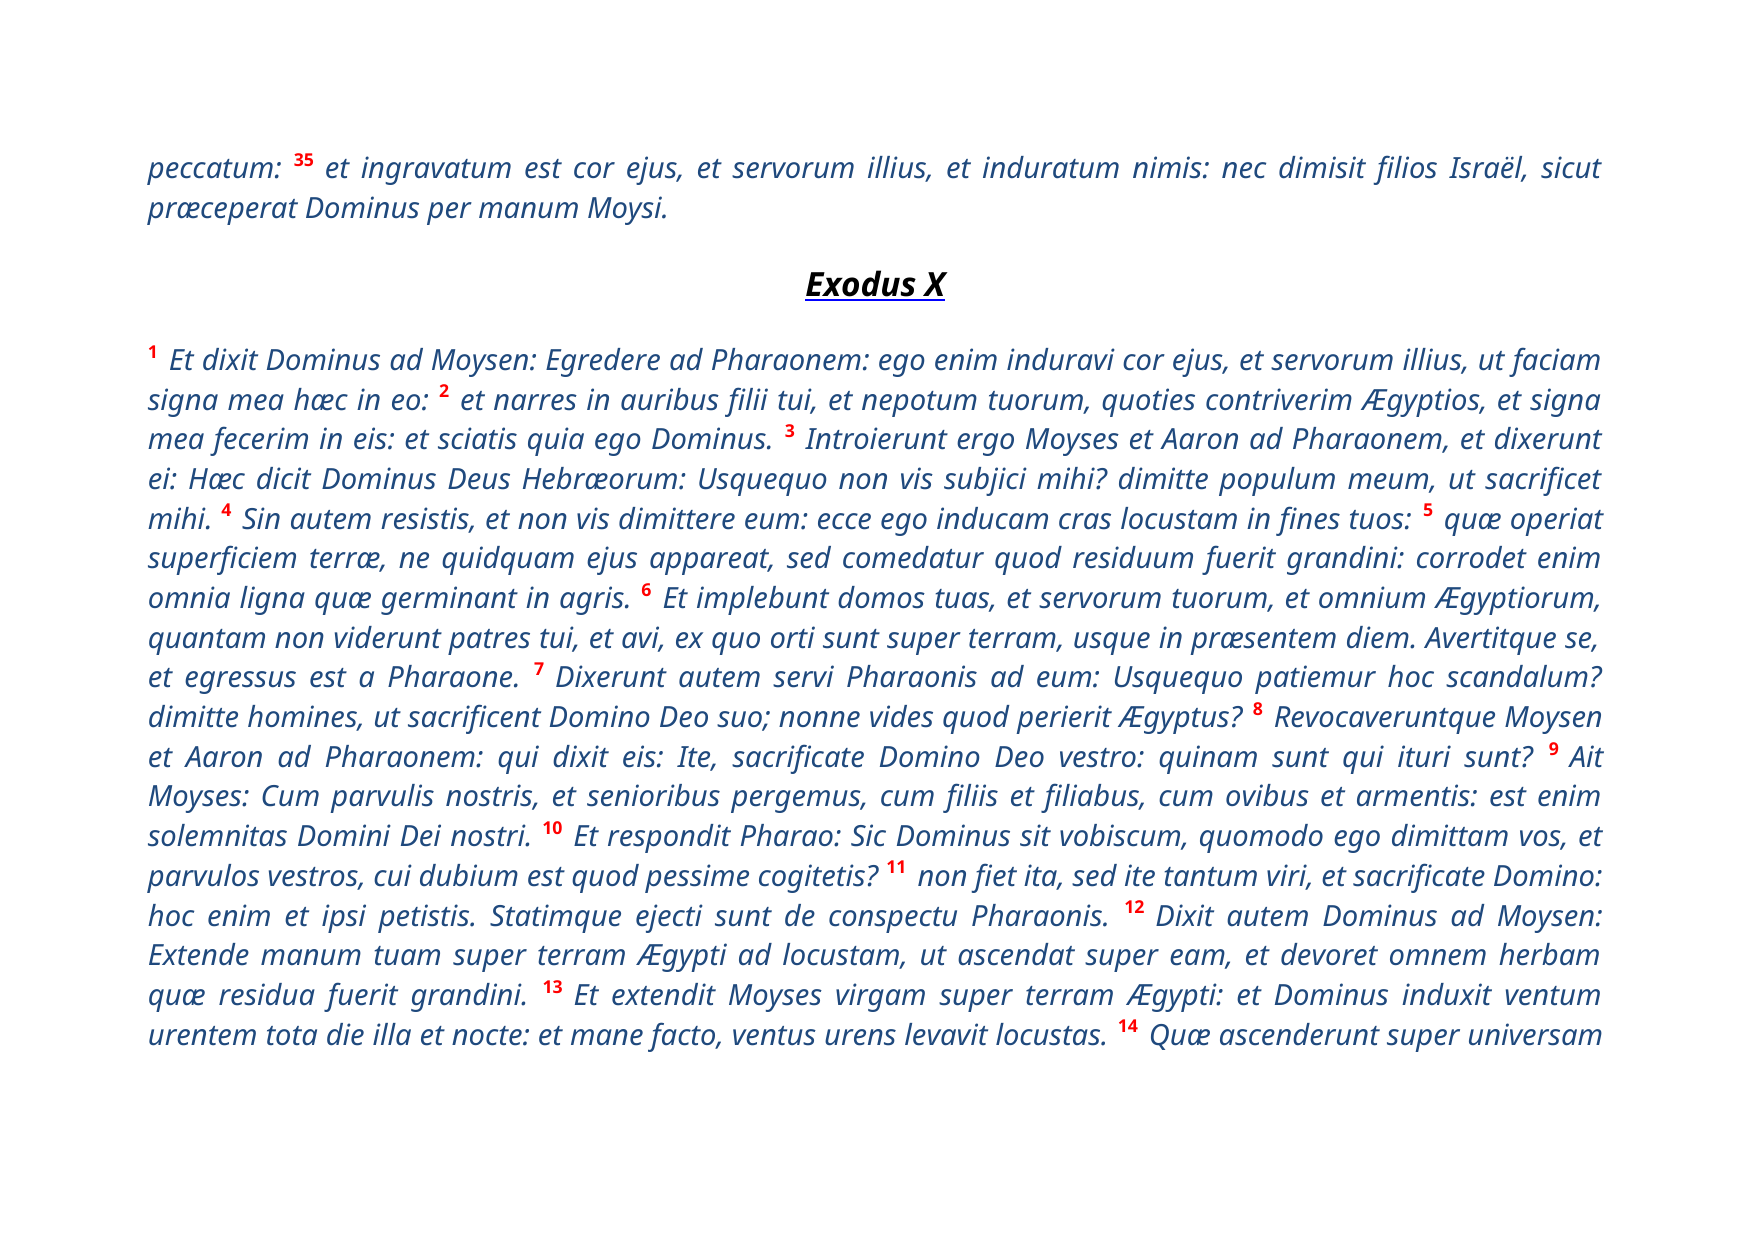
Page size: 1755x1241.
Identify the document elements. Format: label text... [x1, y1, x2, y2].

text Exodus X [148, 260, 1606, 306]
text peccatum: 35 et ingravatum est cor ejus, et servorum illius, et induratum nimis: nec dimisit filios Israël, sicut præceperat Dominus per manum Moysi. [148, 148, 1606, 227]
text 1 Et dixit Dominus ad Moysen: Egredere ad Pharaonem: ego enim induravi cor ejus, et servorum illius, ut faciam signa mea hæc in eo: 2 et narres in auribus filii tui, et nepotum tuorum, quoties contriverim Ægyptios, et signa mea fecerim in eis: et sciatis quia ego Dominus. 3 Introierunt ergo Moyses et Aaron ad Pharaonem, et dixerunt ei: Hæc dicit Dominus Deus Hebræorum: Usquequo non vis subjici mihi? dimitte populum meum, ut sacrificet mihi. 4 Sin autem resistis, et non vis dimittere eum: ecce ego inducam cras locustam in fines tuos: 5 quæ operiat superficiem terræ, ne quidquam ejus appareat, sed comedatur quod residuum fuerit grandini: corrodet enim omnia ligna quæ germinant in agris. 6 Et implebunt domos tuas, et servorum tuorum, et omnium Ægyptiorum, quantam non viderunt patres tui, et avi, ex quo orti sunt super terram, usque in præsentem diem. Avertitque se, et egressus est a Pharaone. 7 Dixerunt autem servi Pharaonis ad eum: Usquequo patiemur hoc scandalum? dimitte homines, ut sacrificent Domino Deo suo; nonne vides quod perierit Ægyptus? 8 Revocaveruntque Moysen et Aaron ad Pharaonem: qui dixit eis: Ite, sacrificate Domino Deo vestro: quinam sunt qui ituri sunt? 9 Ait Moyses: Cum parvulis nostris, et senioribus pergemus, cum filiis et filiabus, cum ovibus et armentis: est enim solemnitas Domini Dei nostri. 10 Et respondit Pharao: Sic Dominus sit vobiscum, quomodo ego dimittam vos, et parvulos vestros, cui dubium est quod pessime cogitetis? 11 non fiet ita, sed ite tantum viri, et sacrificate Domino: hoc enim et ipsi petistis. Statimque ejecti sunt de conspectu Pharaonis. 12 Dixit autem Dominus ad Moysen: Extende manum tuam super terram Ægypti ad locustam, ut ascendat super eam, et devoret omnem herbam quæ residua fuerit grandini. 13 Et extendit Moyses virgam super terram Ægypti: et Dominus induxit ventum urentem tota die illa et nocte: et mane facto, ventus urens levavit locustas. 14 Quæ ascenderunt super universam [148, 339, 1606, 1053]
